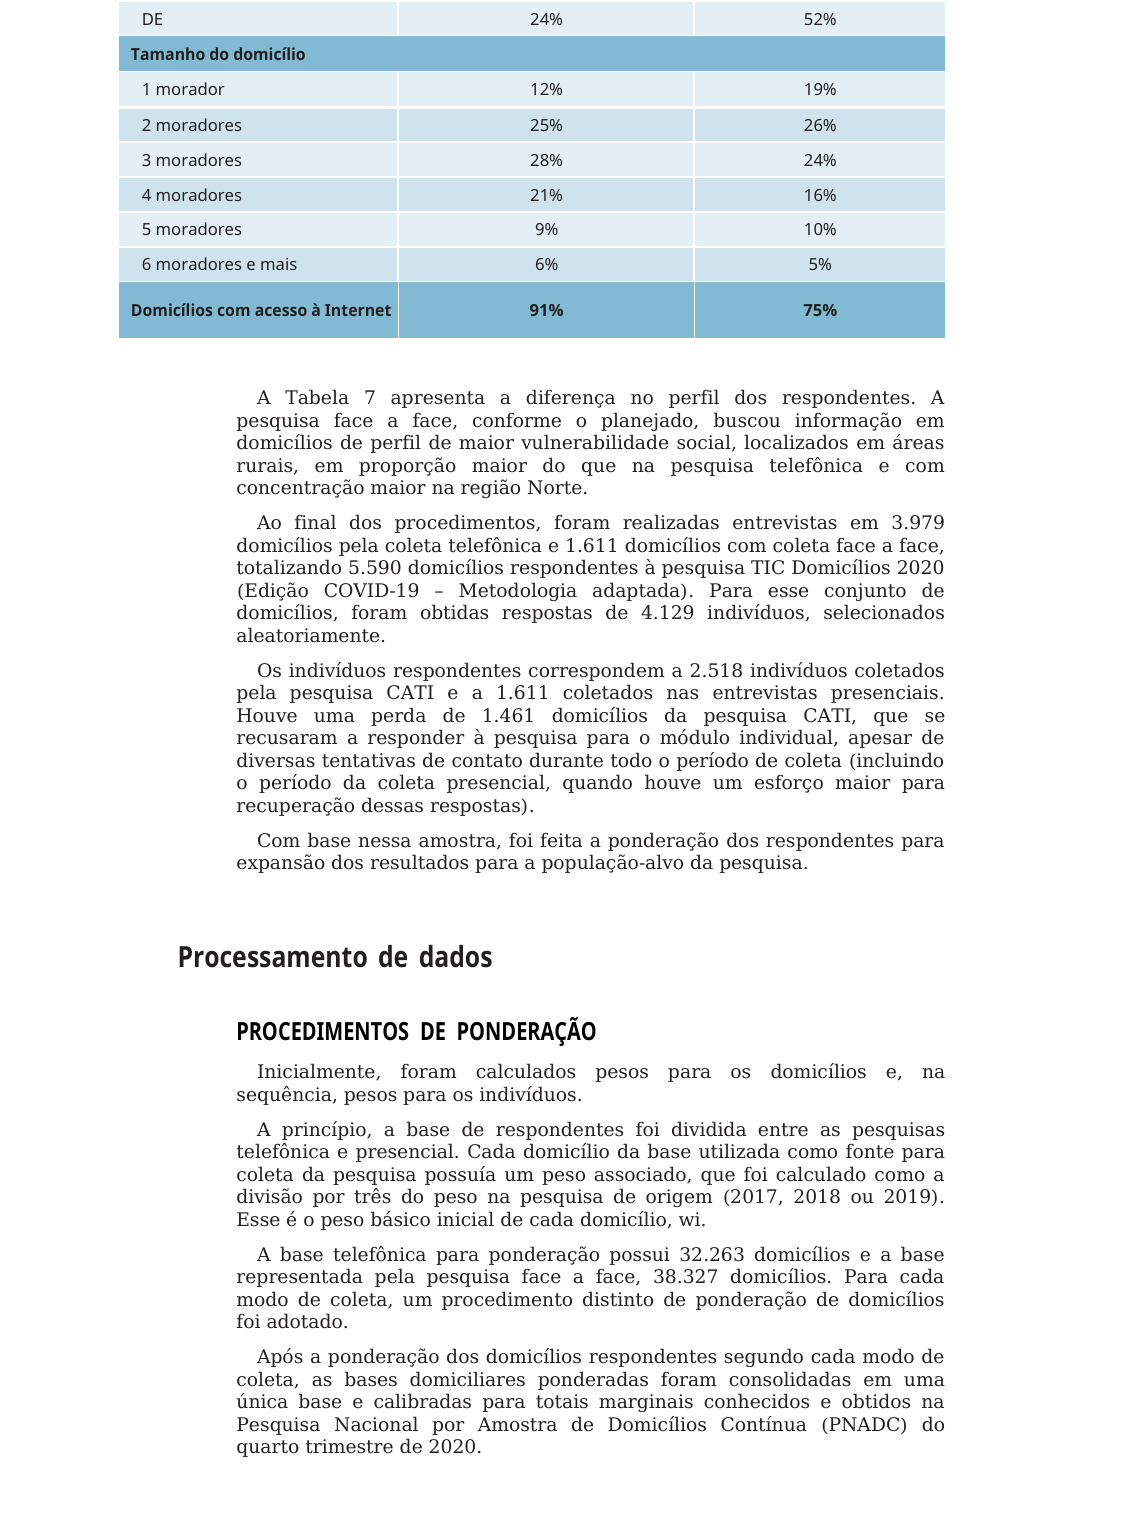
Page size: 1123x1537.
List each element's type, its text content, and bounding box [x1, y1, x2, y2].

table_cell 1 morador [119, 72, 397, 106]
table_cell 24% [695, 143, 945, 176]
text A princípio, a base de respondentes foi dividida entre as pesquisas telefônica e presencial. Cada domicílio da base utilizada como fonte para coleta da pesquisa possuía um peso associado, que foi calculado como a divisão por três do peso na pesquisa de origem (2017, 2018 ou 2019). Esse é o peso básico inicial de cada domicílio, wi. [236, 1117, 946, 1230]
table_cell 16% [695, 178, 945, 211]
subtitle Processamento de dados [177, 936, 946, 976]
table_cell 24% [399, 2, 693, 35]
table_cell 25% [399, 109, 693, 141]
text A Tabela 7 apresenta a diferença no perfil dos respondentes. A pesquisa face a face, conforme o planejado, buscou informação em domicílios de perfil de maior vulnerabilidade social, localizados em áreas rurais, em proporção maior do que na pesquisa telefônica e com concentração maior na região Norte. [236, 386, 946, 499]
table_cell Domicílios com acesso à Internet [119, 282, 398, 338]
text A base telefônica para ponderação possui 32.263 domicílios e a base representada pela pesquisa face a face, 38.327 domicílios. Para cada modo de coleta, um procedimento distinto de ponderação de domicílios foi adotado. [236, 1242, 946, 1332]
table_cell 4 moradores [119, 178, 397, 211]
text Após a ponderação dos domicílios respondentes segundo cada modo de coleta, as bases domiciliares ponderadas foram consolidadas em uma única base e calibradas para totais marginais conhecidos e obtidos na Pesquisa Nacional por Amostra de Domicílios Contínua (PNADC) do quarto trimestre de 2020. [236, 1345, 946, 1457]
table_cell 2 moradores [119, 109, 397, 141]
table_cell 12% [399, 72, 693, 106]
table_cell 10% [695, 213, 945, 246]
table_cell 6 moradores e mais [119, 248, 397, 281]
table_cell 5% [695, 248, 945, 281]
table_cell 52% [695, 2, 945, 35]
table_cell 9% [399, 213, 693, 246]
table_cell DE [119, 2, 397, 35]
table_cell 19% [695, 72, 945, 106]
table_cell 28% [399, 143, 693, 176]
text Inicialmente, foram calculados pesos para os domicílios e, na sequência, pesos para os indivíduos. [236, 1060, 946, 1105]
text Ao final dos procedimentos, foram realizadas entrevistas em 3.979 domicílios pela coleta telefônica e 1.611 domicílios com coleta face a face, totalizando 5.590 domicílios respondentes à pesquisa TIC Domicílios 2020 (Edição COVID-19 – Metodologia adaptada). Para esse conjunto de domicílios, foram obtidas respostas de 4.129 indivíduos, selecionados aleatoriamente. [236, 511, 946, 646]
table_cell 6% [399, 248, 693, 281]
table_cell 5 moradores [119, 213, 397, 246]
table_cell 21% [399, 178, 693, 211]
text Com base nessa amostra, foi feita a ponderação dos respondentes para expansão dos resultados para a população-alvo da pesquisa. [236, 829, 946, 874]
table_cell 26% [695, 109, 945, 141]
text Os indivíduos respondentes correspondem a 2.518 indivíduos coletados pela pesquisa CATI e a 1.611 coletados nas entrevistas presenciais. Houve uma perda de 1.461 domicílios da pesquisa CATI, que se recusaram a responder à pesquisa para o módulo individual, apesar de diversas tentativas de contato durante todo o período de coleta (incluindo o período da coleta presencial, quando houve um esforço maior para recuperação dessas respostas). [236, 659, 946, 816]
table_cell 3 moradores [119, 143, 397, 176]
table_cell Tamanho do domicílio [119, 36, 945, 71]
table_cell 75% [695, 282, 945, 338]
subtitle PROCEDIMENTOS DE PONDERAÇÃO [236, 1013, 946, 1047]
table_cell 91% [399, 282, 694, 338]
